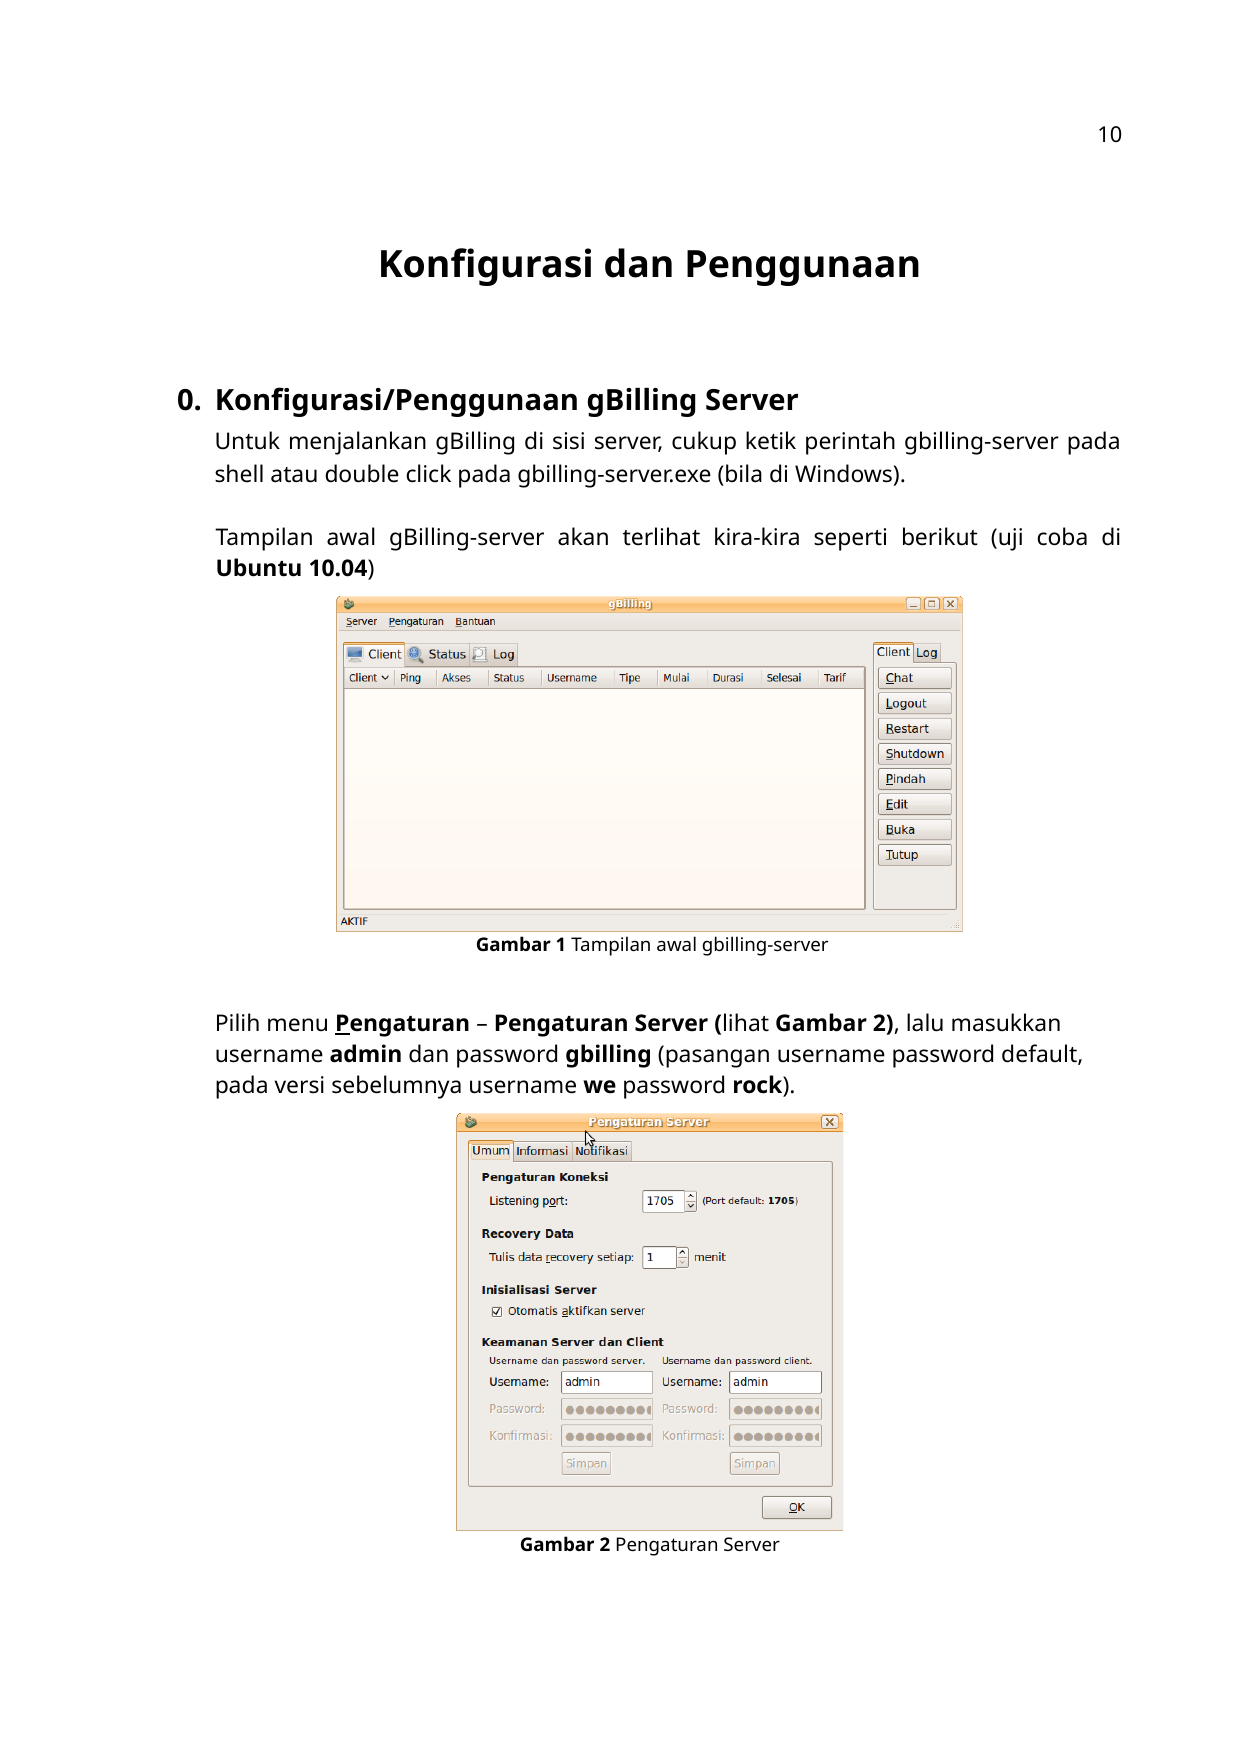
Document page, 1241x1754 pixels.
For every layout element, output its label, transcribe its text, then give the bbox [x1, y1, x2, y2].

text Tampilan awal gBilling-server akan terlihat kira-kira seperti berikut (uji coba di Ubuntu 10.04) [215, 521, 1122, 583]
text Gambar 1 Tampilan awal gbilling-server [272, 596, 1027, 957]
text Untuk menjalankan gBilling di sisi server, cukup ketik perintah gbilling-server pada shell atau double click pada gbilling-server.exe (bila di Windows). [177, 419, 1122, 489]
list Gambar 2 Pengaturan Server [456, 1531, 843, 1557]
list [177, 1100, 1122, 1572]
text Konfigurasi dan Penggunaan [177, 237, 1122, 288]
picture [456, 1113, 844, 1531]
list Konfigurasi/Penggunaan gBilling Server [177, 379, 1122, 419]
picture [336, 596, 963, 932]
list Pilih menu Pengaturan – Pengaturan Server (lihat Gambar 2), lalu masukkan username admin dan password gbilling (pasangan username password default, pada versi sebelumnya username we password rock). [177, 1007, 1122, 1100]
